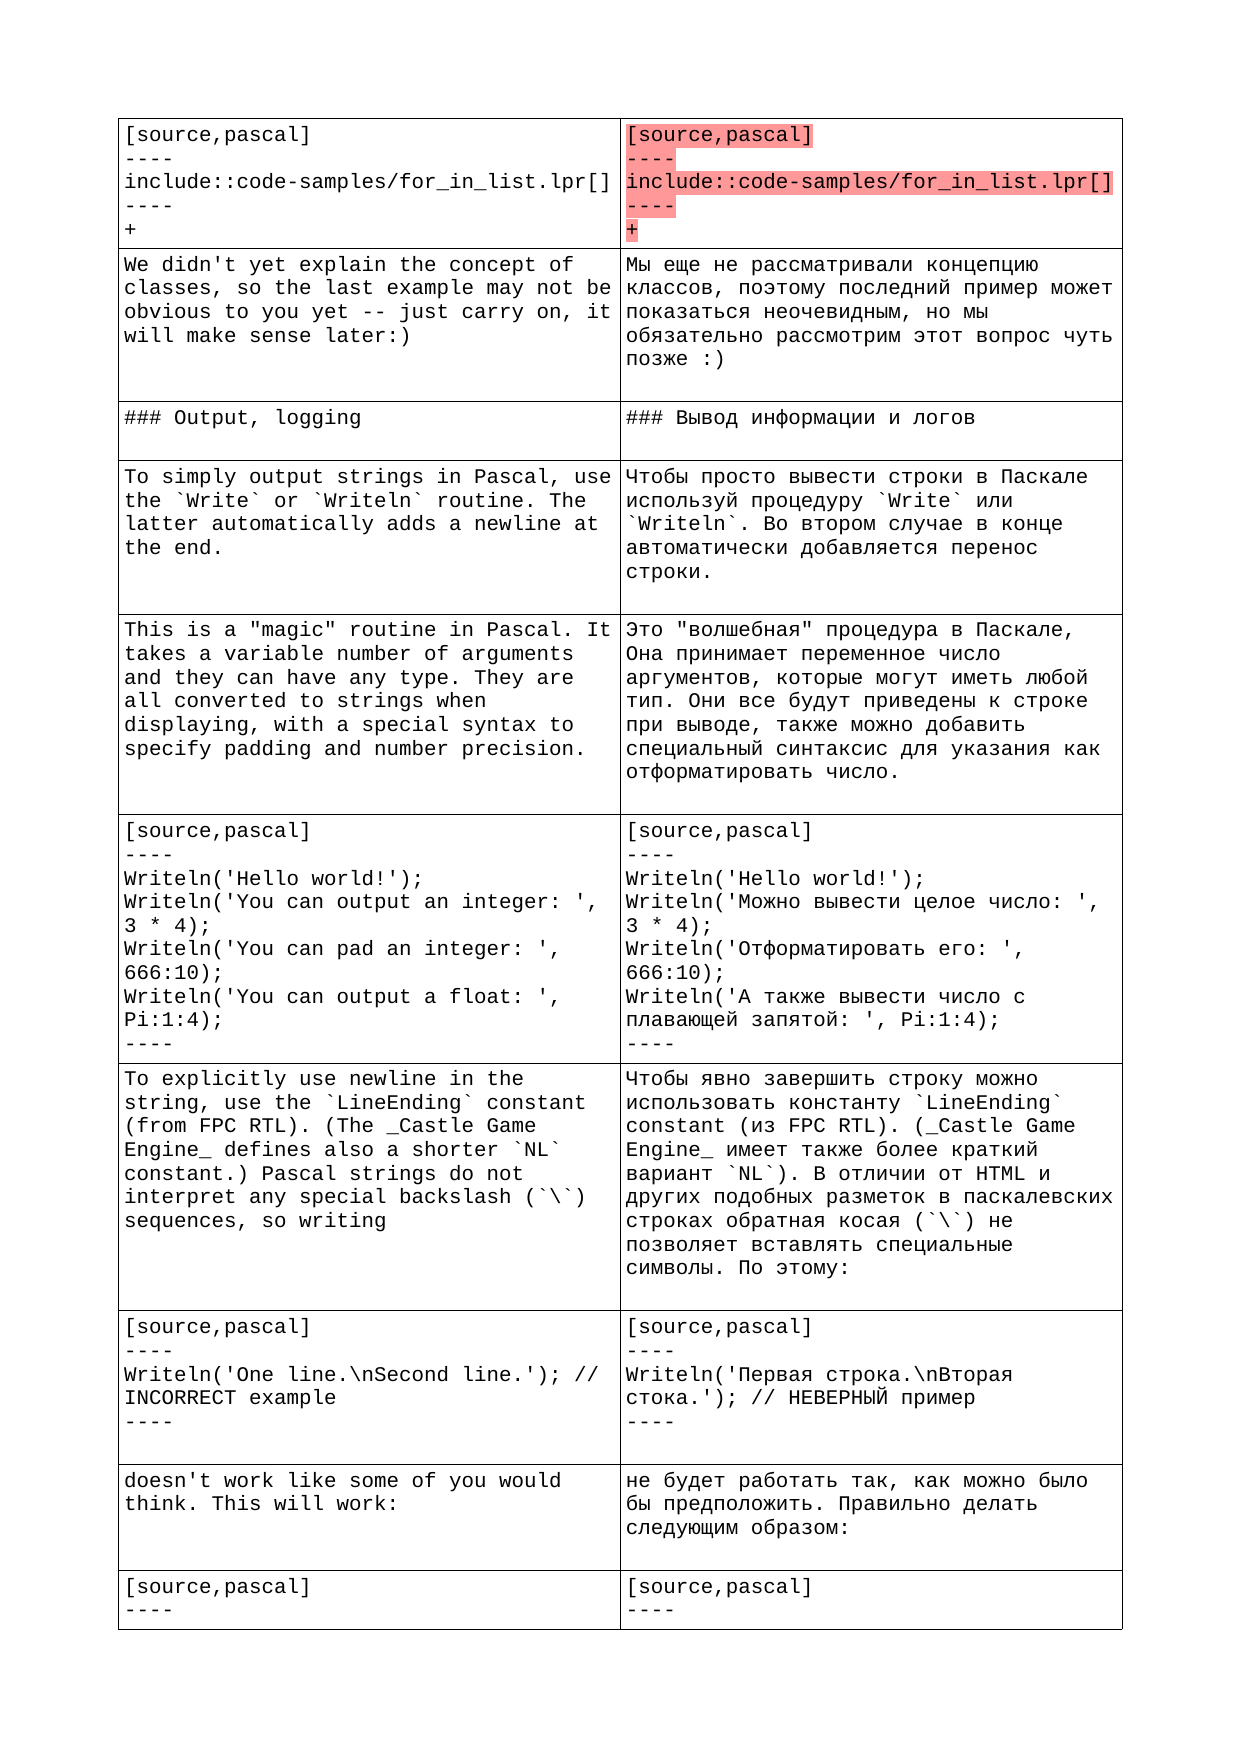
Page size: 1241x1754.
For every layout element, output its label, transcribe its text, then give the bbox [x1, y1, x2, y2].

table_cell [source,pascal] ---- Writeln('One line.\nSecond line.'); // INCORRECT example ---- [119, 1311, 620, 1464]
table_cell Мы еще не рассматривали концепцию классов, поэтому последний пример может показаться неочевидным, но мы обязательно рассмотрим этот вопрос чуть позже :) [621, 249, 1122, 401]
table_cell Чтобы просто вывести строки в Паскале используй процедуру `Write` или `Writeln`. Во втором случае в конце автоматически добавляется перенос строки. [621, 461, 1122, 614]
table_cell [source,pascal] ---- Writeln('Hello world!'); Writeln('You can output an integer: ', 3 * 4); Writeln('You can pad an integer: ', 666:10); Writeln('You can output a float: ', Pi:1:4); ---- [119, 815, 620, 1062]
table_cell ### Output, logging [119, 402, 620, 460]
table_cell To explicitly use newline in the string, use the `LineEnding` constant (from FPC RTL). (The _Castle Game Engine_ defines also a shorter `NL` constant.) Pascal strings do not interpret any special backslash (`\`) sequences, so writing [119, 1064, 620, 1310]
table_cell [source,pascal] [119, 1571, 620, 1629]
table_cell To simply output strings in Pascal, use the `Write` or `Writeln` routine. The latter automatically adds a newline at the end. [119, 461, 620, 614]
table_cell ### Вывод информации и логов [621, 402, 1122, 460]
table_cell doesn't work like some of you would think. This will work: [119, 1465, 620, 1570]
table_cell Это "волшебная" процедура в Паскале, Она принимает переменное число аргументов, которые могут иметь любой тип. Они все будут приведены к строке при выводе, также можно добавить специальный синтаксис для указания как отформатировать число. [621, 615, 1122, 814]
table_cell [source,pascal] [621, 1571, 1122, 1629]
table_cell не будет работать так, как можно было бы предположить. Правильно делать следующим образом: [621, 1465, 1122, 1570]
table_cell We didn't yet explain the concept of classes, so the last example may not be obvious to you yet -- just carry on, it will make sense later:) [119, 249, 620, 401]
table_cell Чтобы явно завершить строку можно использовать константу `LineEnding` constant (из FPC RTL). (_Castle Game Engine_ имеет также более краткий вариант `NL`). В отличии от HTML и других подобных разметок в паскалевских строках обратная косая (`\`) не позволяет вставлять специальные символы. По этому: [621, 1064, 1122, 1310]
table_cell [source,pascal] ---- include::code-samples/for_in_list.lpr[] ---- + [621, 119, 1122, 248]
table_cell [source,pascal] ---- include::code-samples/for_in_list.lpr[] ---- + [119, 119, 620, 248]
table_cell [source,pascal] ---- Writeln('Первая строка.\nВторая стока.'); // НЕВЕРНЫЙ пример ---- [621, 1311, 1122, 1464]
table_cell This is a "magic" routine in Pascal. It takes a variable number of arguments and they can have any type. They are all converted to strings when displaying, with a special syntax to specify padding and number precision. [119, 615, 620, 814]
table_cell [source,pascal] ---- Writeln('Hello world!'); Writeln('Можно вывести целое число: ', 3 * 4); Writeln('Отформатировать его: ', 666:10); Writeln('А также вывести число с плавающей запятой: ', Pi:1:4); ---- [621, 815, 1122, 1062]
